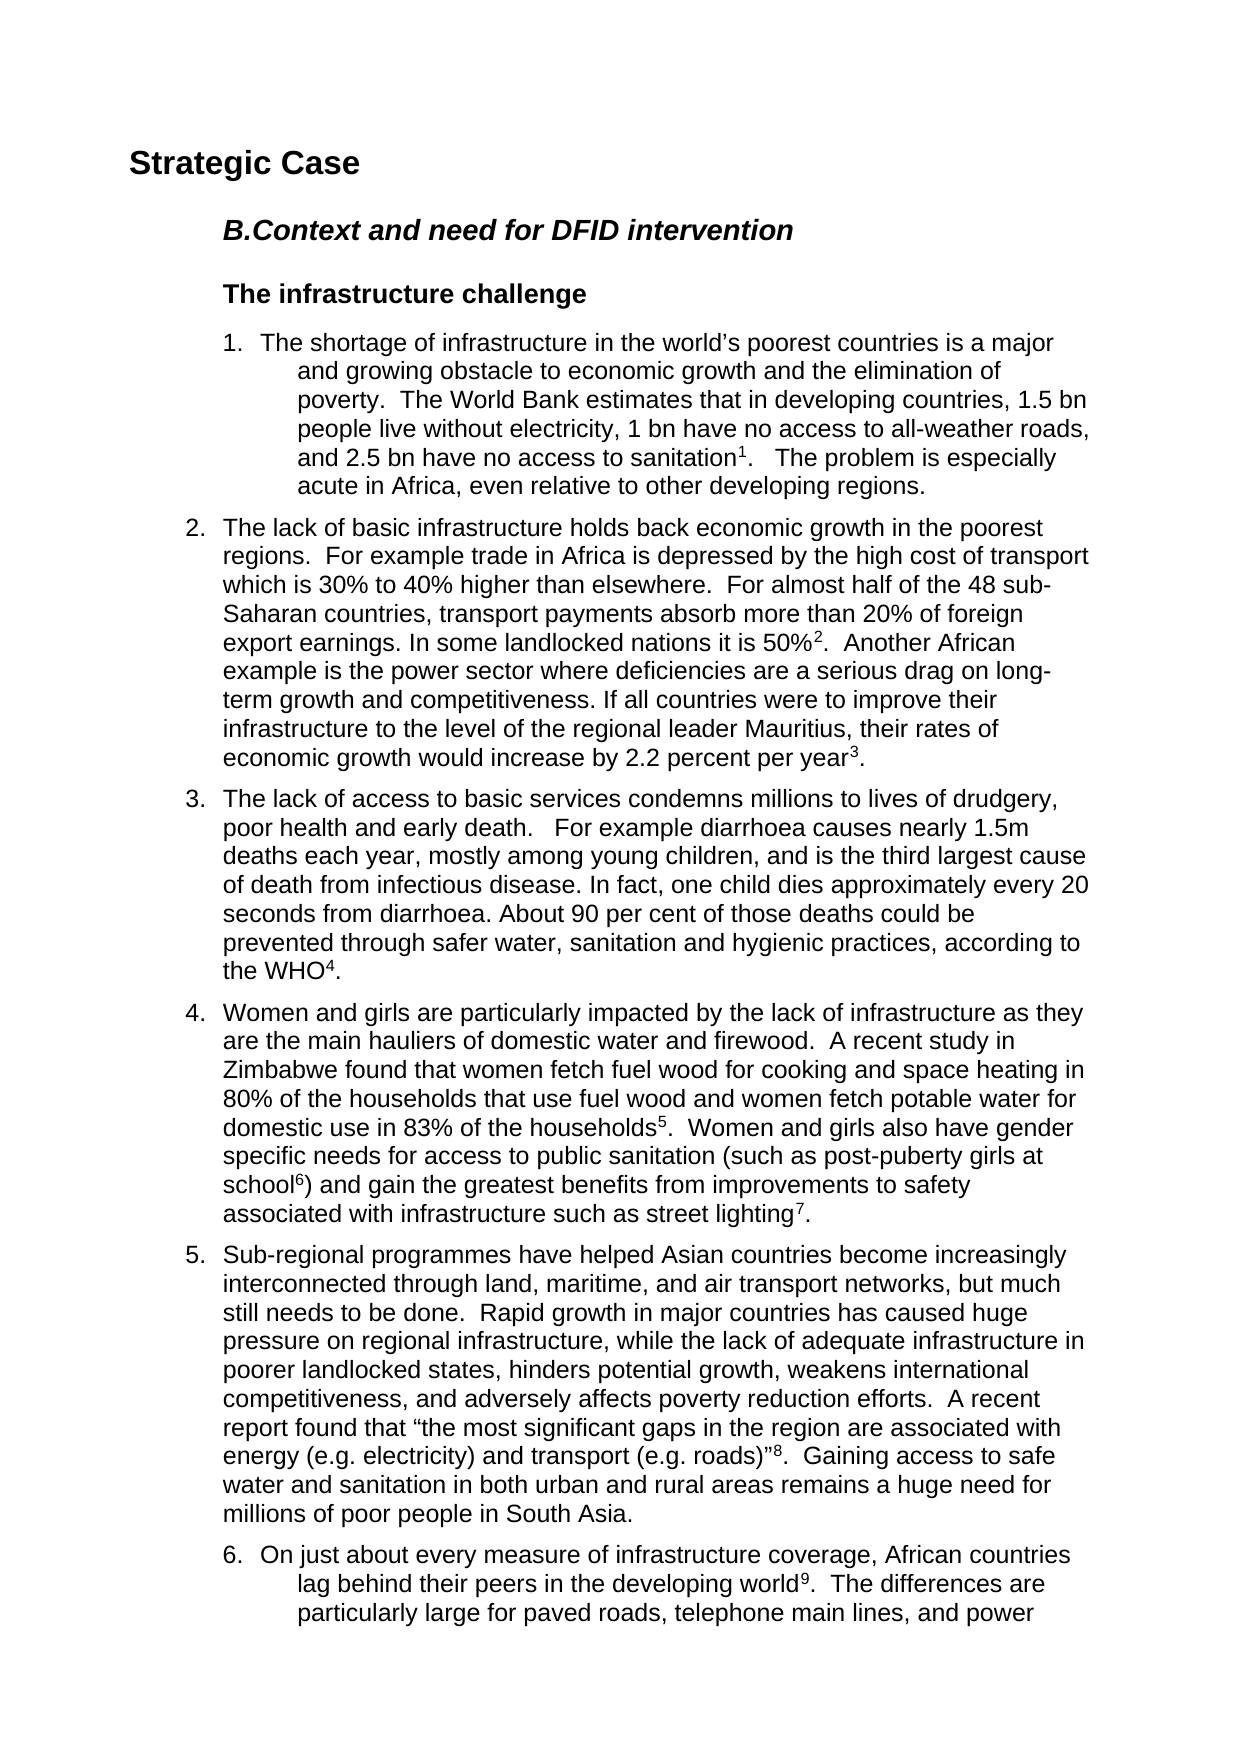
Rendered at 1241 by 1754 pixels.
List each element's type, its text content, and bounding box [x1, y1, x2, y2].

list The shortage of infrastructure in the world’s poorest countries is a major and growing obstacle to economic growth and the elimination of poverty. The World Bank estimates that in developing countries, 1.5 bn people live without electricity, 1 bn have no access to all-weather roads, and 2.5 bn have no access to sanitation. The problem is especially acute in Africa, even relative to other developing regions. [222, 328, 1092, 500]
subtitle Strategic Case [129, 143, 1123, 182]
list Sub-regional programmes have helped Asian countries become increasingly interconnected through land, maritime, and air transport networks, but much still needs to be done. Rapid growth in major countries has caused huge pressure on regional infrastructure, while the lack of adequate infrastructure in poorer landlocked states, hinders potential growth, weakens international competitiveness, and adversely affects poverty reduction efforts. A recent report found that “the most significant gaps in the region are associated with energy (e.g. electricity) and transport (e.g. roads)”. Gaining access to safe water and sanitation in both urban and rural areas remains a huge need for millions of poor people in South Asia. [185, 1240, 1092, 1528]
list Women and girls are particularly impacted by the lack of infrastructure as they are the main hauliers of domestic water and firewood. A recent study in Zimbabwe found that women fetch fuel wood for cooking and space heating in 80% of the households that use fuel wood and women fetch potable water for domestic use in 83% of the households. Women and girls also have gender specific needs for access to public sanitation (such as post-puberty girls at school) and gain the greatest benefits from improvements to safety associated with infrastructure such as street lighting. [185, 998, 1092, 1228]
subtitle Context and need for DFID intervention [148, 213, 1092, 246]
list The lack of basic infrastructure holds back economic growth in the poorest regions. For example trade in Africa is depressed by the high cost of transport which is 30% to 40% higher than elsewhere. For almost half of the 48 sub-Saharan countries, transport payments absorb more than 20% of foreign export earnings. In some landlocked nations it is 50%. Another African example is the power sector where deficiencies are a serious drag on long-term growth and competitiveness. If all countries were to improve their infrastructure to the level of the regional leader Mauritius, their rates of economic growth would increase by 2.2 percent per year. [185, 513, 1092, 771]
subtitle The infrastructure challenge [223, 278, 1092, 309]
list On just about every measure of infrastructure coverage, African countries lag behind their peers in the developing world. The differences are particularly large for paved roads, telephone main lines, and power [222, 1540, 1092, 1626]
list The lack of access to basic services condemns millions to lives of drudgery, poor health and early death. For example diarrhoea causes nearly 1.5m deaths each year, mostly among young children, and is the third largest cause of death from infectious disease. In fact, one child dies approximately every 20 seconds from diarrhoea. About 90 per cent of those deaths could be prevented through safer water, sanitation and hygienic practices, according to the WHO. [185, 784, 1092, 985]
